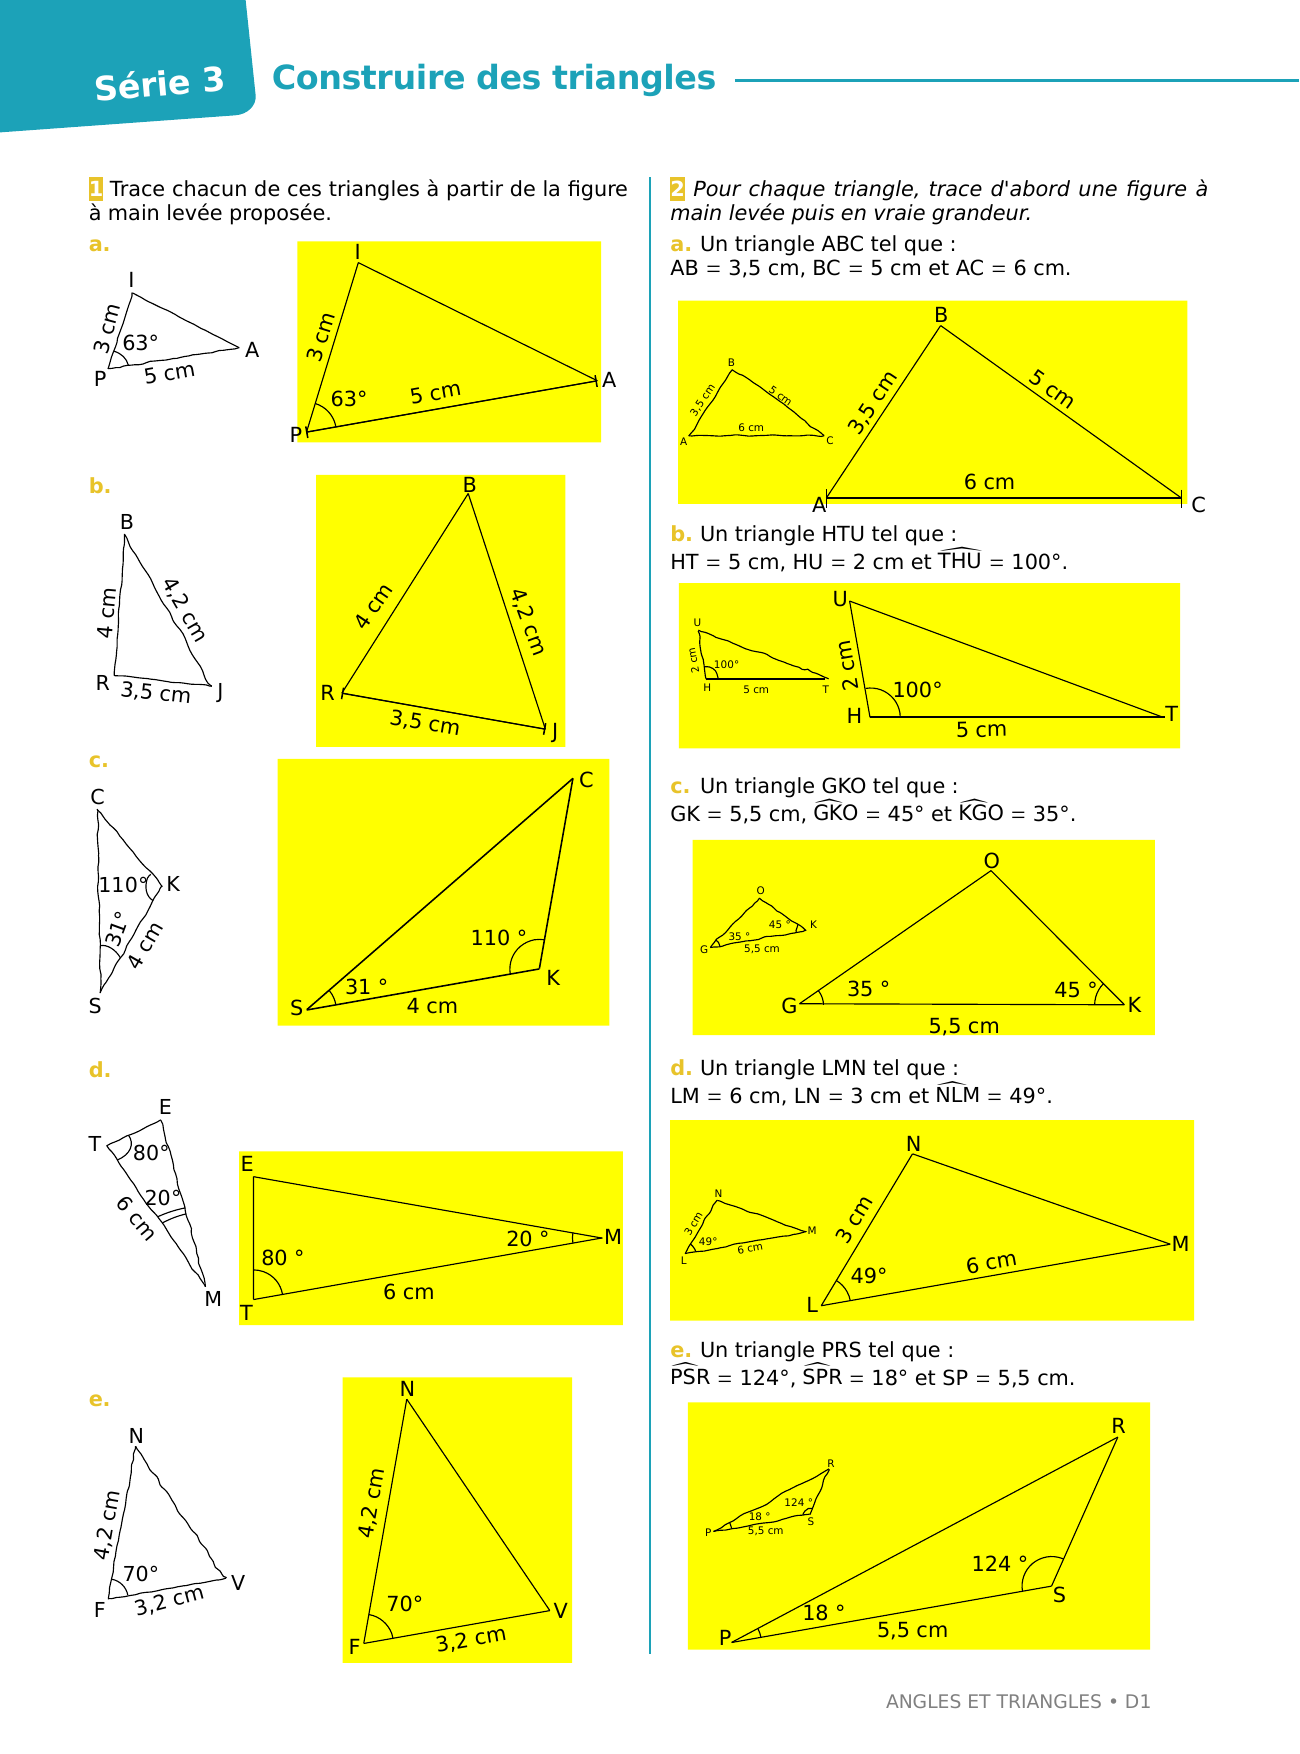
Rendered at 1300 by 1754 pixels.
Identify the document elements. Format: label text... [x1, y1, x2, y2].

table_cell [89, 749, 629, 1058]
list Un triangle PRS tel que : = 124°,= 18° et SP = 5,5 cm. [670, 1338, 1211, 1414]
table_cell [89, 1387, 342, 1629]
table_cell [89, 474, 629, 749]
table_cell [89, 1003, 98, 1012]
table_cell [89, 1058, 629, 1387]
list Un triangle LMN tel que : LM = 6 cm, LN = 3 cm et= 49°. [670, 1056, 1211, 1108]
subtitle Trace chacun de ces triangles à partir de la figure à main levée proposée. [88, 177, 629, 226]
list Un triangle ABC tel que : AB = 3,5 cm, BC = 5 cm et AC = 6 cm. [670, 232, 1211, 377]
subtitle Pour chaque triangle, trace d'abord une figure à main levée puis en vraie grandeur. [670, 177, 1211, 226]
table_cell [573, 1387, 629, 1629]
list Un triangle HTU tel que : HT = 5 cm, HU = 2 cm et= 100°. [670, 522, 1211, 623]
list Un triangle GKO tel que : GK = 5,5 cm,= 45° et= 35°. [670, 774, 1211, 899]
table_header [89, 232, 629, 474]
